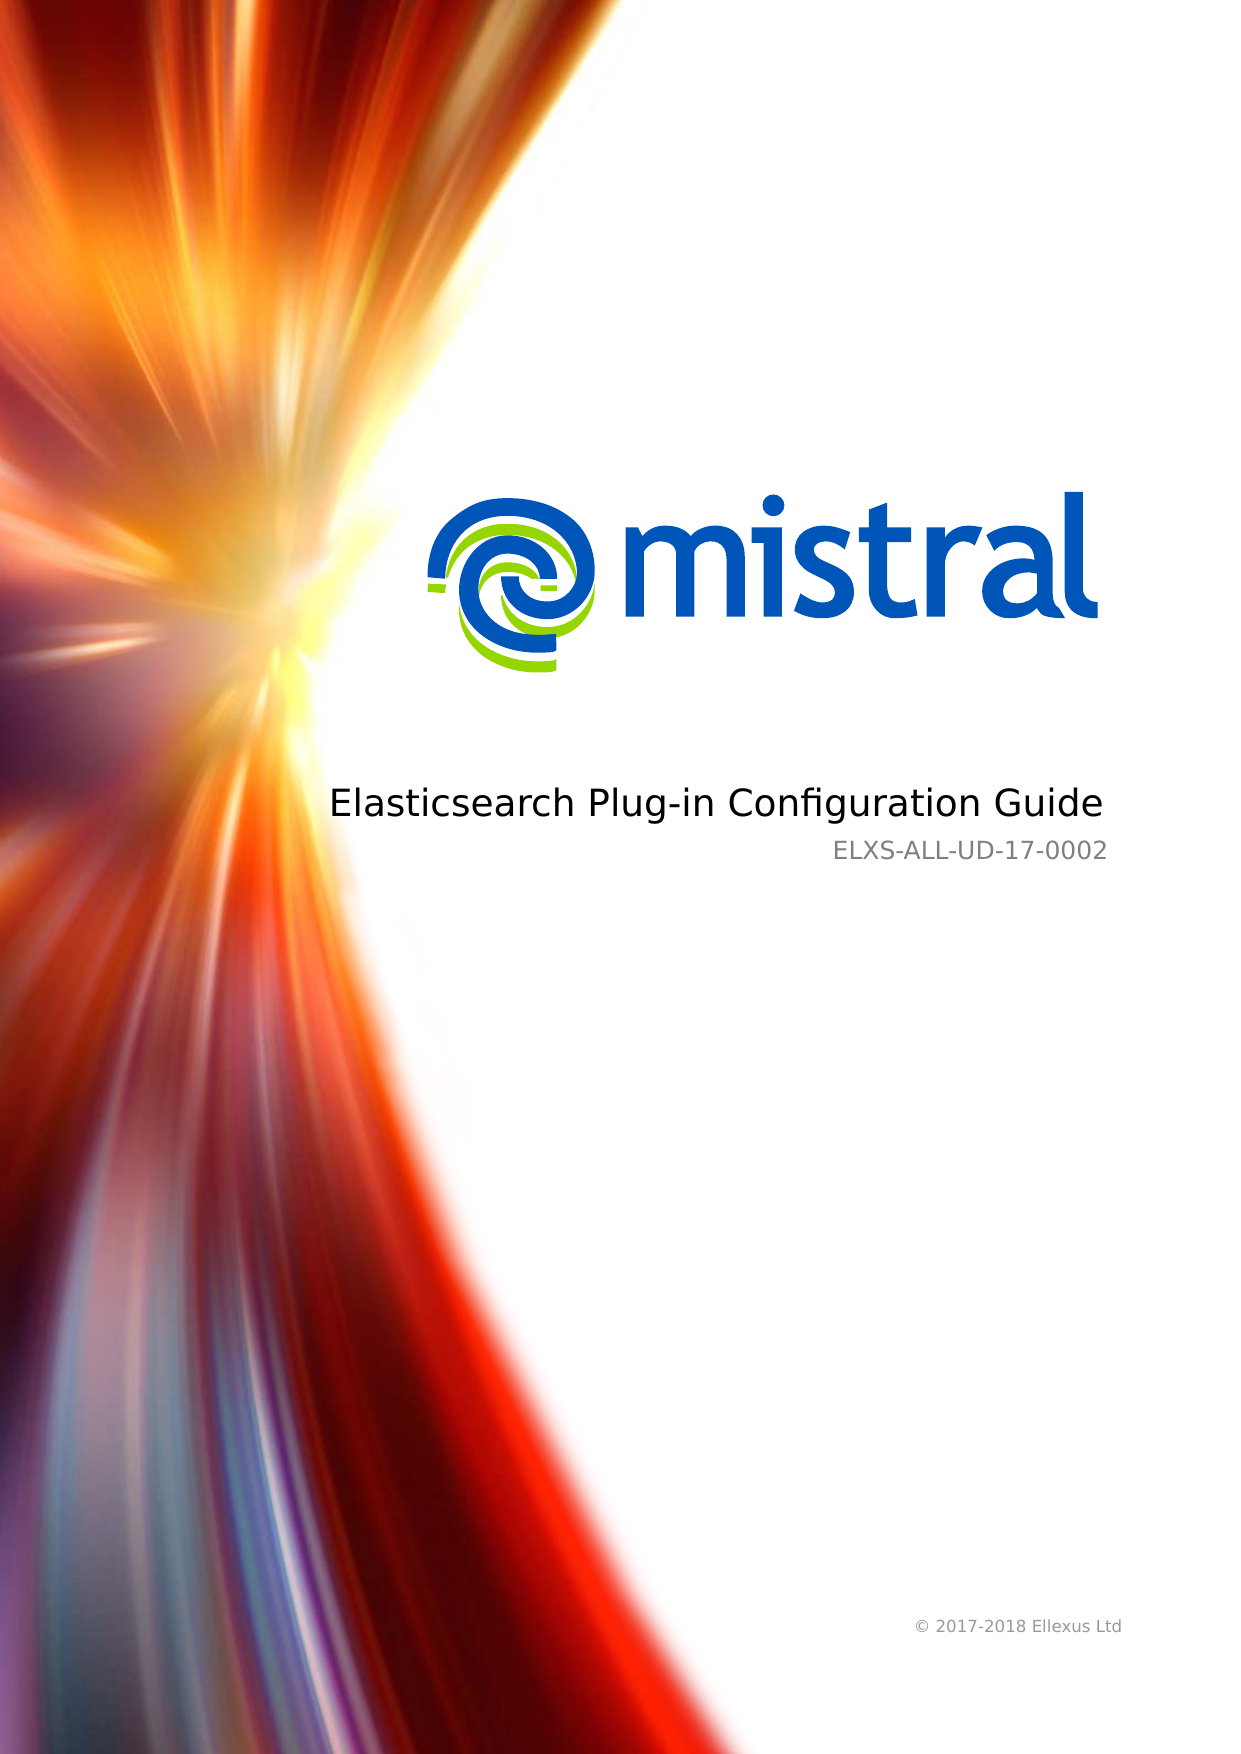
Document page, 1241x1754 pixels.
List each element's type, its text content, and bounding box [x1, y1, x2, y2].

table_cell ELXS-ALL-UD-17-0002 [759, 831, 1122, 871]
table_header Elasticsearch Plug-in Configuration Guide [759, 775, 1122, 831]
picture [0, 0, 759, 1754]
